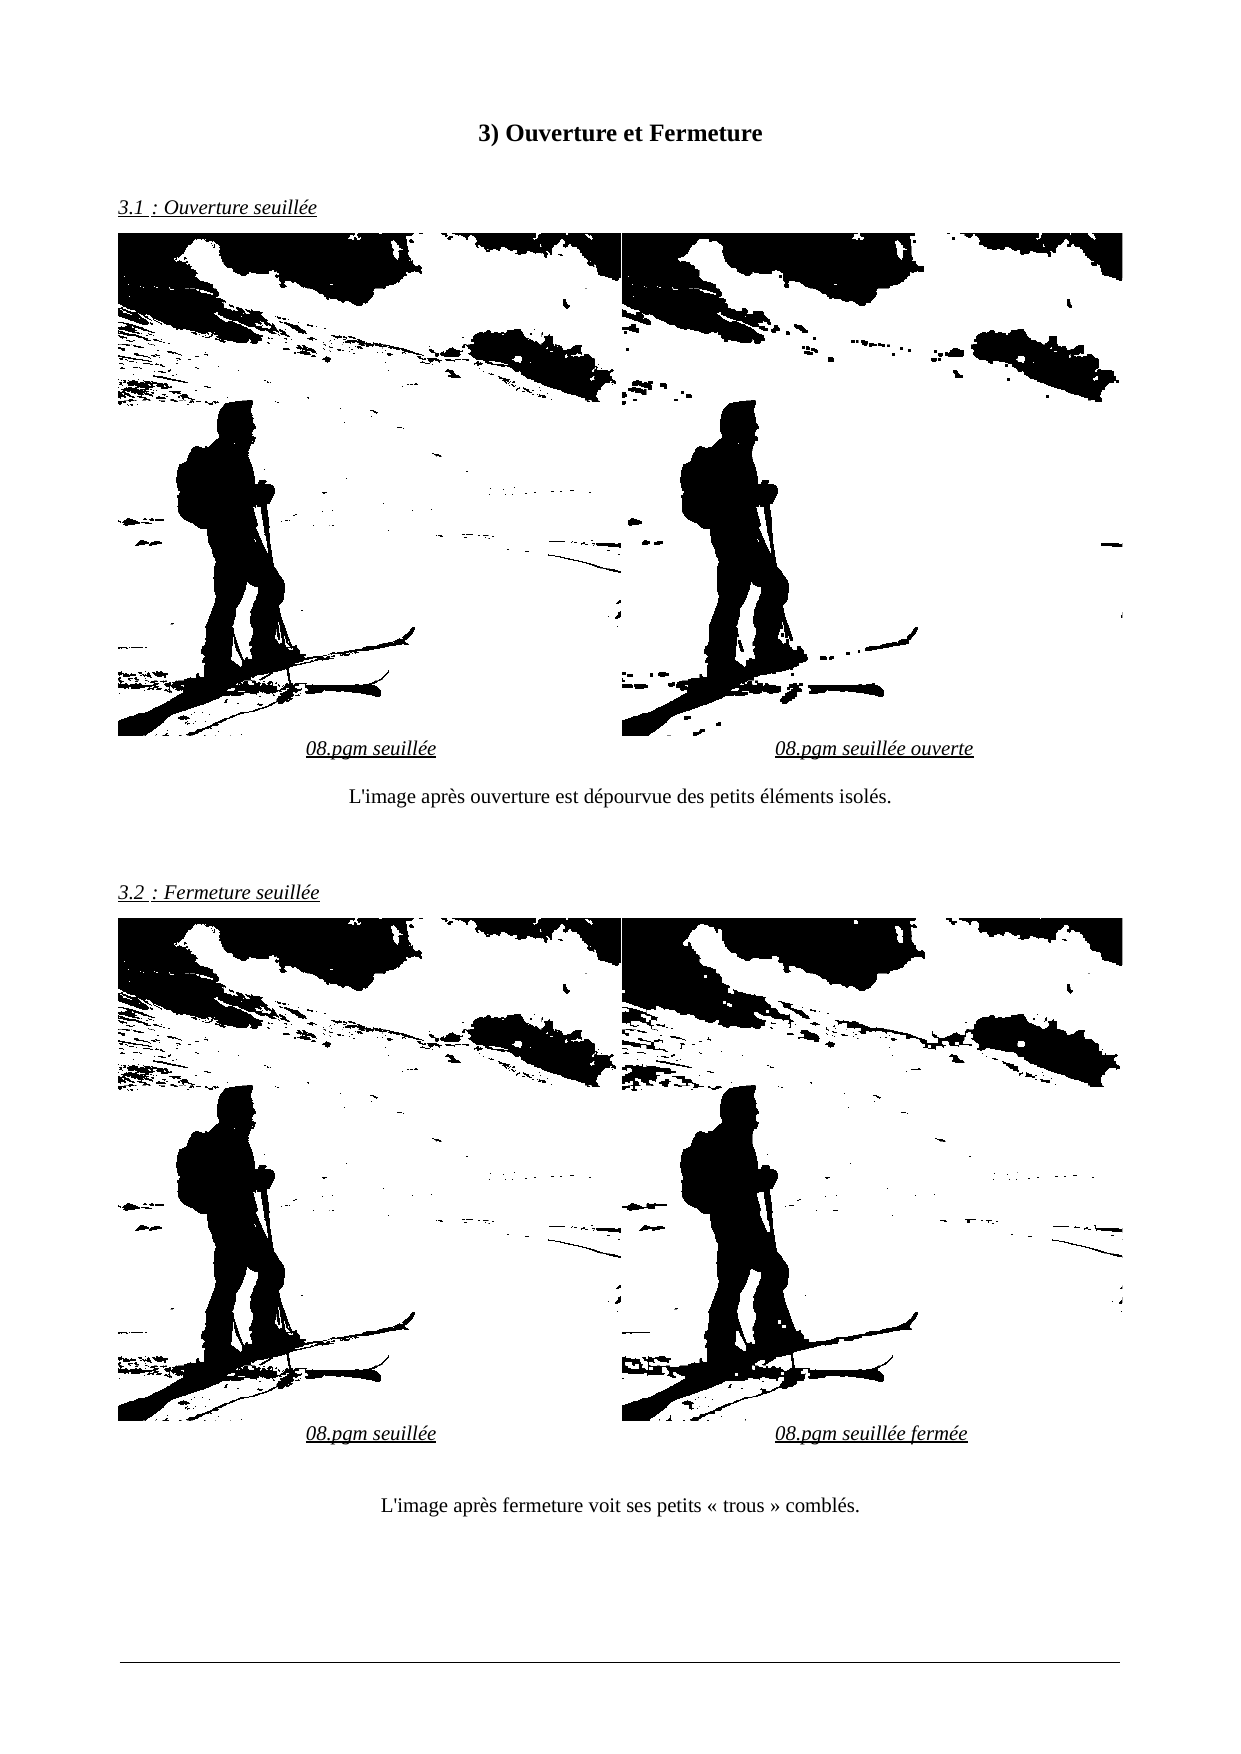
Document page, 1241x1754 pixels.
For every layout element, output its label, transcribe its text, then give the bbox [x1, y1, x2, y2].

text L'image après ouverture est dépourvue des petits éléments isolés. [118, 784, 1122, 808]
text 08.pgm seuillée 08.pgm seuillée ouverte [118, 736, 1122, 759]
text 3) Ouverture et Fermeture [118, 118, 1122, 147]
text 3.2 : Fermeture seuillée [118, 880, 1122, 904]
picture [118, 233, 1123, 736]
text 08.pgm seuillée 08.pgm seuillée fermée [118, 1421, 1122, 1444]
text 3.1 : Ouverture seuillée [118, 195, 1122, 219]
text L'image après fermeture voit ses petits « trous » comblés. [118, 1493, 1122, 1517]
picture [118, 918, 1123, 1421]
